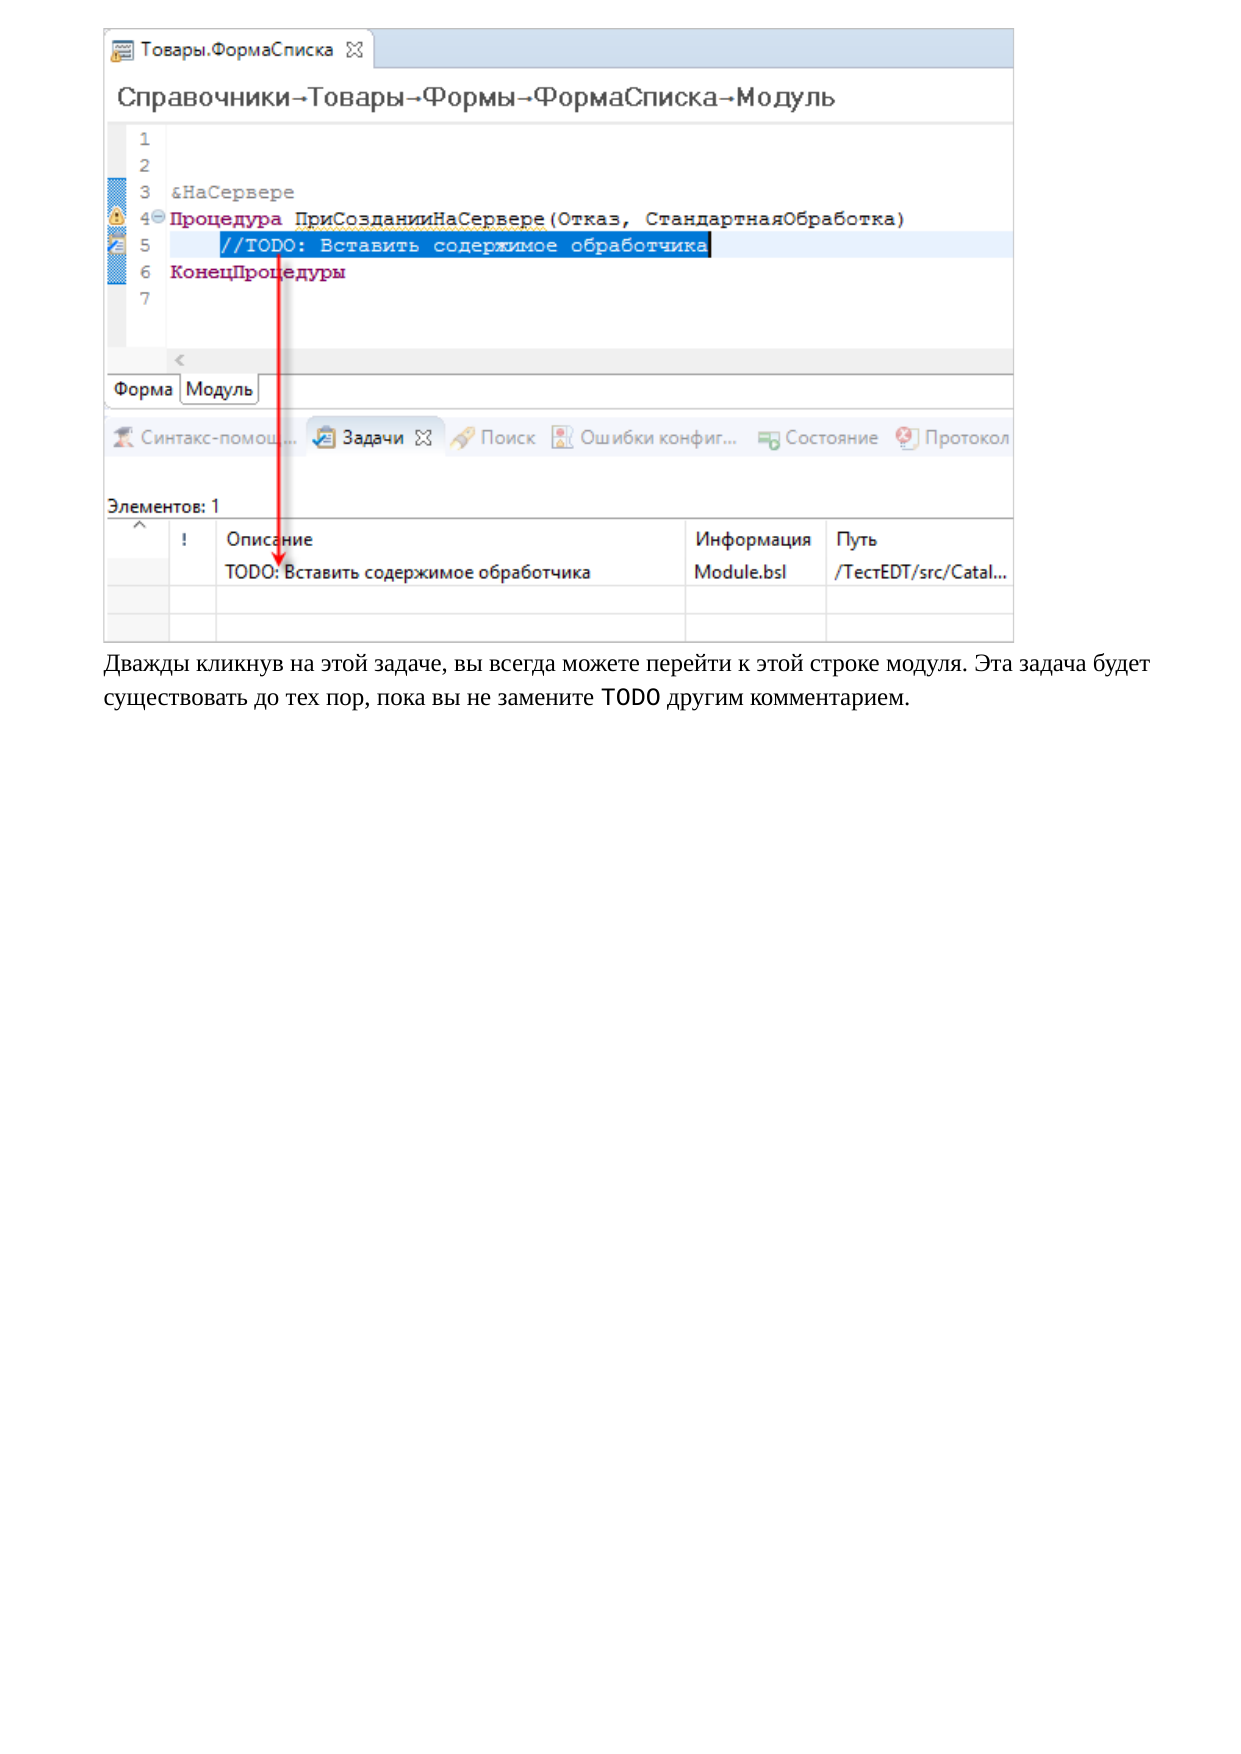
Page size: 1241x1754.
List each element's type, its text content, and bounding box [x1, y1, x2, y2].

picture [103, 28, 1015, 643]
list Дважды кликнув на этой задаче, вы всегда можете перейти к этой строке модуля. Эта задача будет существовать до тех пор, пока вы не замените TODO другим комментарием. [74, 648, 1211, 713]
